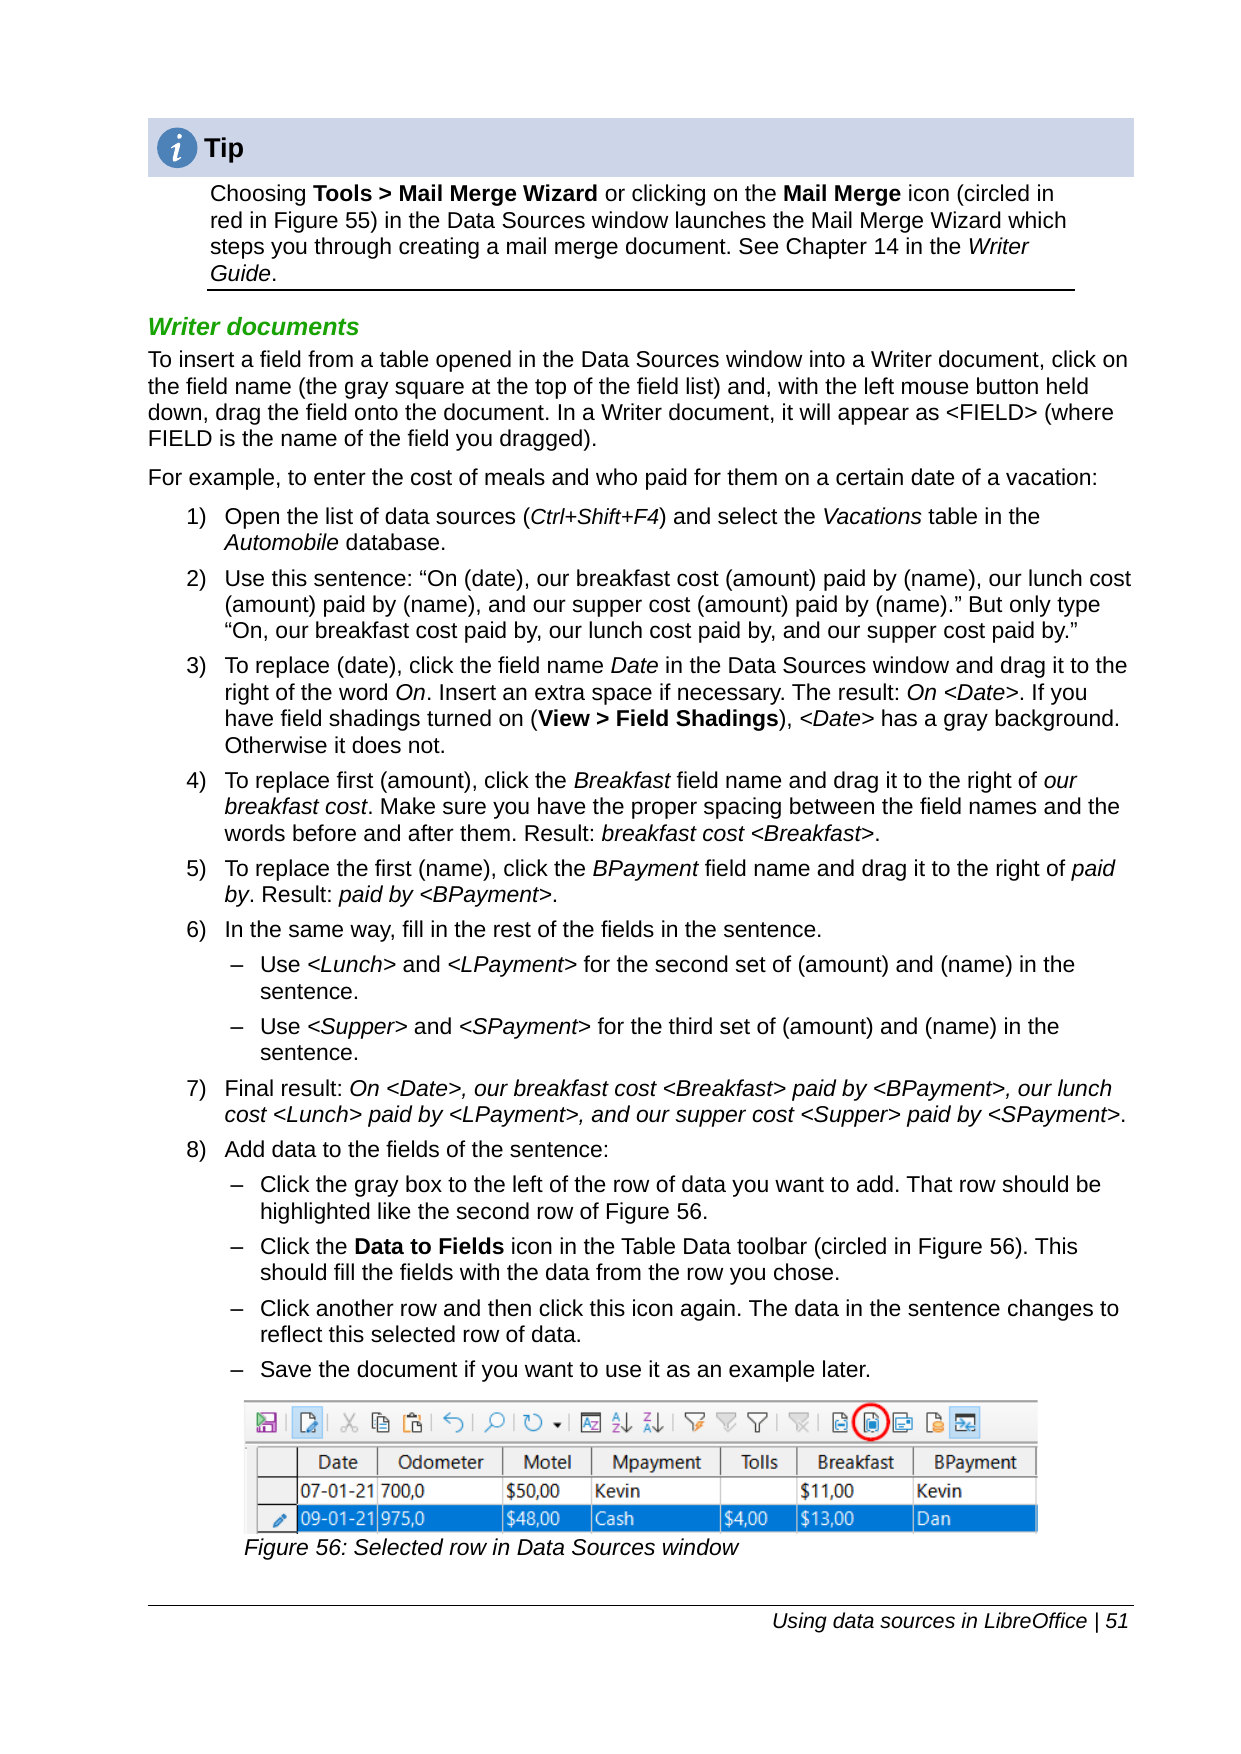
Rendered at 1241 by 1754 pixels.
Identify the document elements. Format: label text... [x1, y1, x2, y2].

subtitle Writer documents [148, 312, 1134, 340]
list To replace (date), click the field name Date in the Data Sources window and drag it to the right of the word On. Insert an extra space if necessary. The result: On <Date>. If you have field shadings turned on (View > Field Shadings), <Date> has a gray background. Otherwise it does not. [207, 652, 1134, 758]
text Figure 56: Selected row in Data Sources window [244, 1534, 1038, 1560]
text [244, 1394, 1038, 1400]
list Use <Lunch> and <LPayment> for the second set of (amount) and (name) in the sentence. [230, 951, 1134, 1004]
list Click the Data to Fields icon in the Table Data toolbar (circled in Figure 56). This should fill the fields with the data from the row you chose. [230, 1233, 1134, 1286]
list To replace first (amount), click the Breakfast field name and drag it to the right of our breakfast cost. Make sure you have the proper spacing between the field names and the words before and after them. Result: breakfast cost <Breakfast>. [207, 767, 1134, 846]
list Use this sentence: “On (date), our breakfast cost (amount) paid by (name), our lunch cost (amount) paid by (name), and our supper cost (amount) paid by (name).” But only type “On, our breakfast cost paid by, our lunch cost paid by, and our supper cost paid by.” [207, 564, 1134, 644]
list To replace the first (name), click the BPayment field name and drag it to the right of paid by. Result: paid by <BPayment>. [207, 855, 1134, 907]
text To insert a field from a table opened in the Data Sources window into a Writer document, click on the field name (the gray square at the top of the field list) and, with the left mouse button held down, drag the field onto the document. In a Writer document, it will appear as <FIELD> (where FIELD is the name of the field you dragged). [148, 346, 1134, 452]
text Choosing Tools > Mail Merge Wizard or clicking on the Mail Merge icon (circled in red in Figure 55) in the Data Sources window launches the Mail Merge Wizard which steps you through creating a mail merge document. See Chapter 14 in the Writer Guide. [207, 177, 1075, 289]
list Click the gray box to the left of the row of data you want to add. That row should be highlighted like the second row of Figure 56. [230, 1171, 1134, 1224]
list Final result: On <Date>, our breakfast cost <Breakfast> paid by <BPayment>, our lunch cost <Lunch> paid by <LPayment>, and our supper cost <Supper> paid by <SPayment>. [207, 1074, 1134, 1127]
list Click another row and then click this icon again. The data in the sentence changes to reflect this selected row of data. [230, 1294, 1134, 1347]
list Add data to the fields of the sentence: [207, 1136, 1134, 1162]
list Open the list of data sources (Ctrl+Shift+F4) and select the Vacations table in the Automobile database. [207, 503, 1134, 556]
list Save the document if you want to use it as an example later. [230, 1356, 1134, 1382]
picture [243, 1400, 1038, 1534]
list Use <Supper> and <SPayment> for the third set of (amount) and (name) in the sentence. [230, 1013, 1134, 1066]
text For example, to enter the cost of meals and who paid for them on a certain date of a vacation: [148, 464, 1134, 491]
list In the same way, fill in the rest of the fields in the sentence. [207, 916, 1134, 943]
subtitle Tip [148, 118, 1134, 177]
